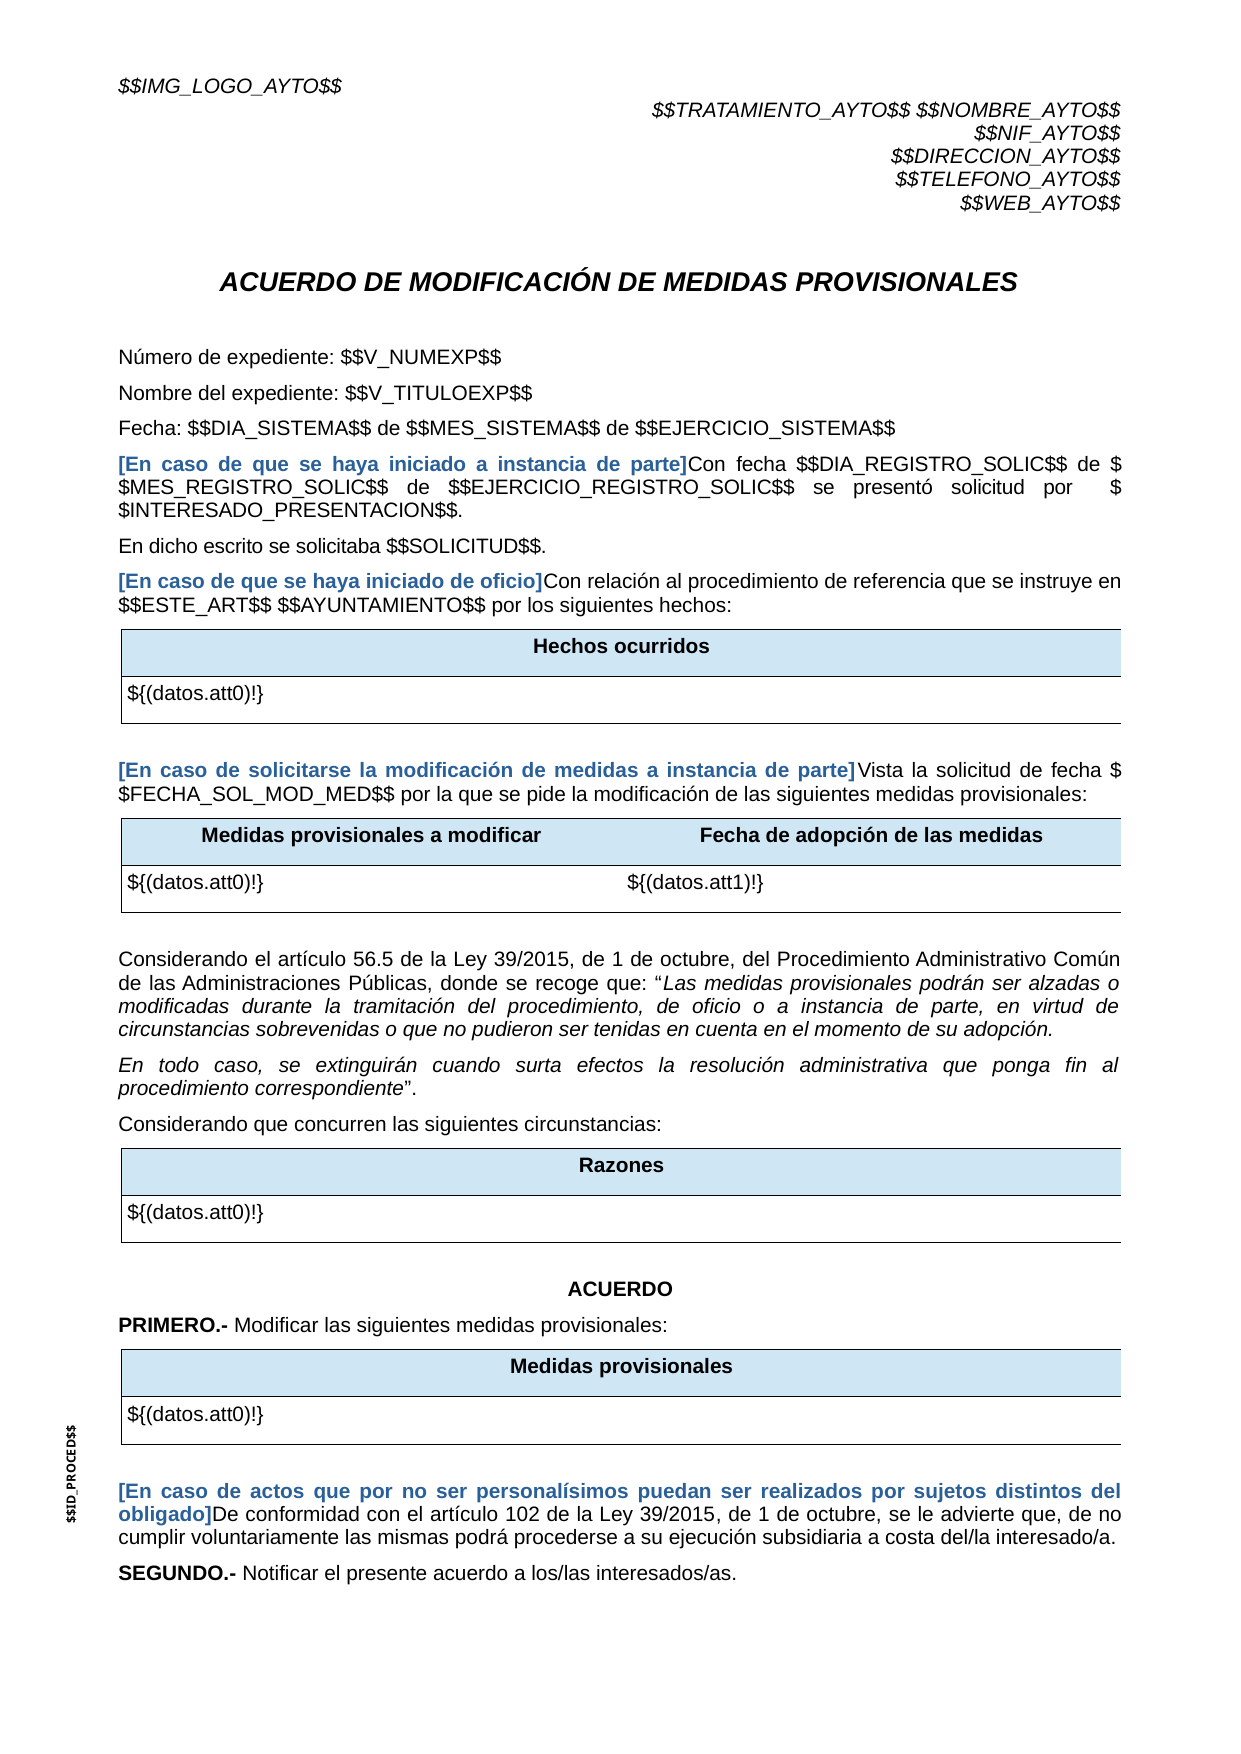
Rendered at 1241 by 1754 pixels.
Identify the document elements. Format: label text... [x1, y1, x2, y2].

text [En caso de actos que por no ser personalísimos puedan ser realizados por sujetos distintos del obligado]De conformidad con el artículo 102 de la Ley 39/2015, de 1 de octubre, se le advierte que, de no cumplir voluntariamente las mismas podrá procederse a su ejecución subsidiaria a costa del/la interesado/a. [118, 1479, 1122, 1549]
text Considerando que concurren las siguientes circunstancias: [118, 1112, 1122, 1135]
text PRIMERO.- Modificar las siguientes medidas provisionales: [118, 1313, 1122, 1337]
table_cell ${(datos.att0)!}<jooscript> <insert-around element="table:table-row"> [#if MED_PROV_SOL_MOD??] [#assign MED_PROV_SOL_MOD_AUXILIAR=MED_PROV_SOL_MOD] [/#if] [#if TAB_MED_PROV_SOL_MOD??] [#assign MED_PROV_SOL_MOD_AUXILIAR=TAB_MED_PROV_SOL_MOD] [/#if] [#if MED_PROV_SOL_MOD_AUXILIAR?? &amp;&amp; MED_PROV_SOL_MOD_AUXILIAR?is_enumerable] [#list MED_PROV_SOL_MOD_AUXILIAR as datos] <content/> [/#list] [/#if] </insert-around> </jooscript> [122, 866, 621, 912]
text SEGUNDO.- Notificar el presente acuerdo a los/las interesados/as. [118, 1561, 1122, 1584]
table_header Medidas provisionales [122, 1350, 1121, 1396]
table_cell ${(datos.att0)!}<jooscript> <insert-around element="table:table-row"> [#if RAZONES_MOD_MED_PROV??] [#assign RAZONES_MOD_MED_PROV_AUXILIAR=RAZONES_MOD_MED_PROV] [/#if] [#if TAB_RAZONES_MOD_MED_PROV??] [#assign RAZONES_MOD_MED_PROV_AUXILIAR=TAB_RAZONES_MOD_MED_PROV] [/#if] [#if RAZONES_MOD_MED_PROV_AUXILIAR?? &amp;&amp; RAZONES_MOD_MED_PROV_AUXILIAR?is_enumerable] [#list RAZONES_MOD_MED_PROV_AUXILIAR as datos] <content/> [/#list] [/#if] </insert-around> </jooscript> [122, 1196, 1121, 1242]
text [En caso de solicitarse la modificación de medidas a instancia de parte]Vista la solicitud de fecha $$FECHA_SOL_MOD_MED$$ por la que se pide la modificación de las siguientes medidas provisionales: [118, 759, 1122, 805]
table_header Medidas provisionales a modificar [122, 819, 621, 865]
table_header Razones [122, 1149, 1121, 1195]
table_cell ${(datos.att0)!}<jooscript> <insert-around element="table:table-row"> [#if MED_PROV_MOD??] [#assign MED_PROV_MOD_AUXILIAR=MED_PROV_MOD] [/#if] [#if TAB_MED_PROV_MOD??] [#assign MED_PROV_MOD_AUXILIAR=TAB_MED_PROV_MOD] [/#if] [#if MED_PROV_MOD_AUXILIAR?? &amp;&amp; MED_PROV_MOD_AUXILIAR?is_enumerable] [#list MED_PROV_MOD_AUXILIAR as datos] <content/> [/#list] [/#if] </insert-around> </jooscript> [122, 1397, 1121, 1443]
text Nombre del expediente: $$V_TITULOEXP$$ [118, 381, 1122, 404]
text Número de expediente: $$V_NUMEXP$$ [118, 345, 1122, 369]
table_cell ${(datos.att0)!}<jooscript> <insert-around element="table:table-row"> [#if HECHOS_OCURRIDOS??] [#assign HECHOS_OCURRIDOS_AUXILIAR=HECHOS_OCURRIDOS] [/#if] [#if TAB_HECHOS_OCURRIDOS??] [#assign HECHOS_OCURRIDOS_AUXILIAR=TAB_HECHOS_OCURRIDOS] [/#if] [#if HECHOS_OCURRIDOS_AUXILIAR?? &amp;&amp; HECHOS_OCURRIDOS_AUXILIAR?is_enumerable] [#list HECHOS_OCURRIDOS_AUXILIAR as datos] <content/> [/#list] [/#if] </insert-around> </jooscript> [122, 677, 1121, 723]
table_header Hechos ocurridos [122, 630, 1121, 676]
text ACUERDO [118, 1278, 1122, 1301]
text Fecha: $$DIA_SISTEMA$$ de $$MES_SISTEMA$$ de $$EJERCICIO_SISTEMA$$ [118, 417, 1122, 440]
text [En caso de que se haya iniciado a instancia de parte]Con fecha $$DIA_REGISTRO_SOLIC$$ de $$MES_REGISTRO_SOLIC$$ de $$EJERCICIO_REGISTRO_SOLIC$$ se presentó solicitud por $$INTERESADO_PRESENTACION$$. [118, 452, 1122, 522]
table_cell ${(datos.att1)!} [621, 866, 1121, 912]
text En todo caso, se extinguirán cuando surta efectos la resolución administrativa que ponga fin al procedimiento correspondiente”. [118, 1053, 1122, 1100]
table_header Fecha de adopción de las medidas [621, 819, 1121, 865]
text [En caso de que se haya iniciado de oficio]Con relación al procedimiento de referencia que se instruye en $$ESTE_ART$$ $$AYUNTAMIENTO$$ por los siguientes hechos: [118, 570, 1122, 616]
text En dicho escrito se solicitaba $$SOLICITUD$$. [118, 534, 1120, 558]
text Considerando el artículo 56.5 de la Ley 39/2015, de 1 de octubre, del Procedimiento Administrativo Común de las Administraciones Públicas, donde se recoge que: “Las medidas provisionales podrán ser alzadas o modificadas durante la tramitación del procedimiento, de oficio o a instancia de parte, en virtud de circunstancias sobrevenidas o que no pudieron ser tenidas en cuenta en el momento de su adopción. [118, 948, 1122, 1041]
text ACUERDO DE MODIFICACIÓN DE MEDIDAS PROVISIONALES [118, 267, 1122, 297]
